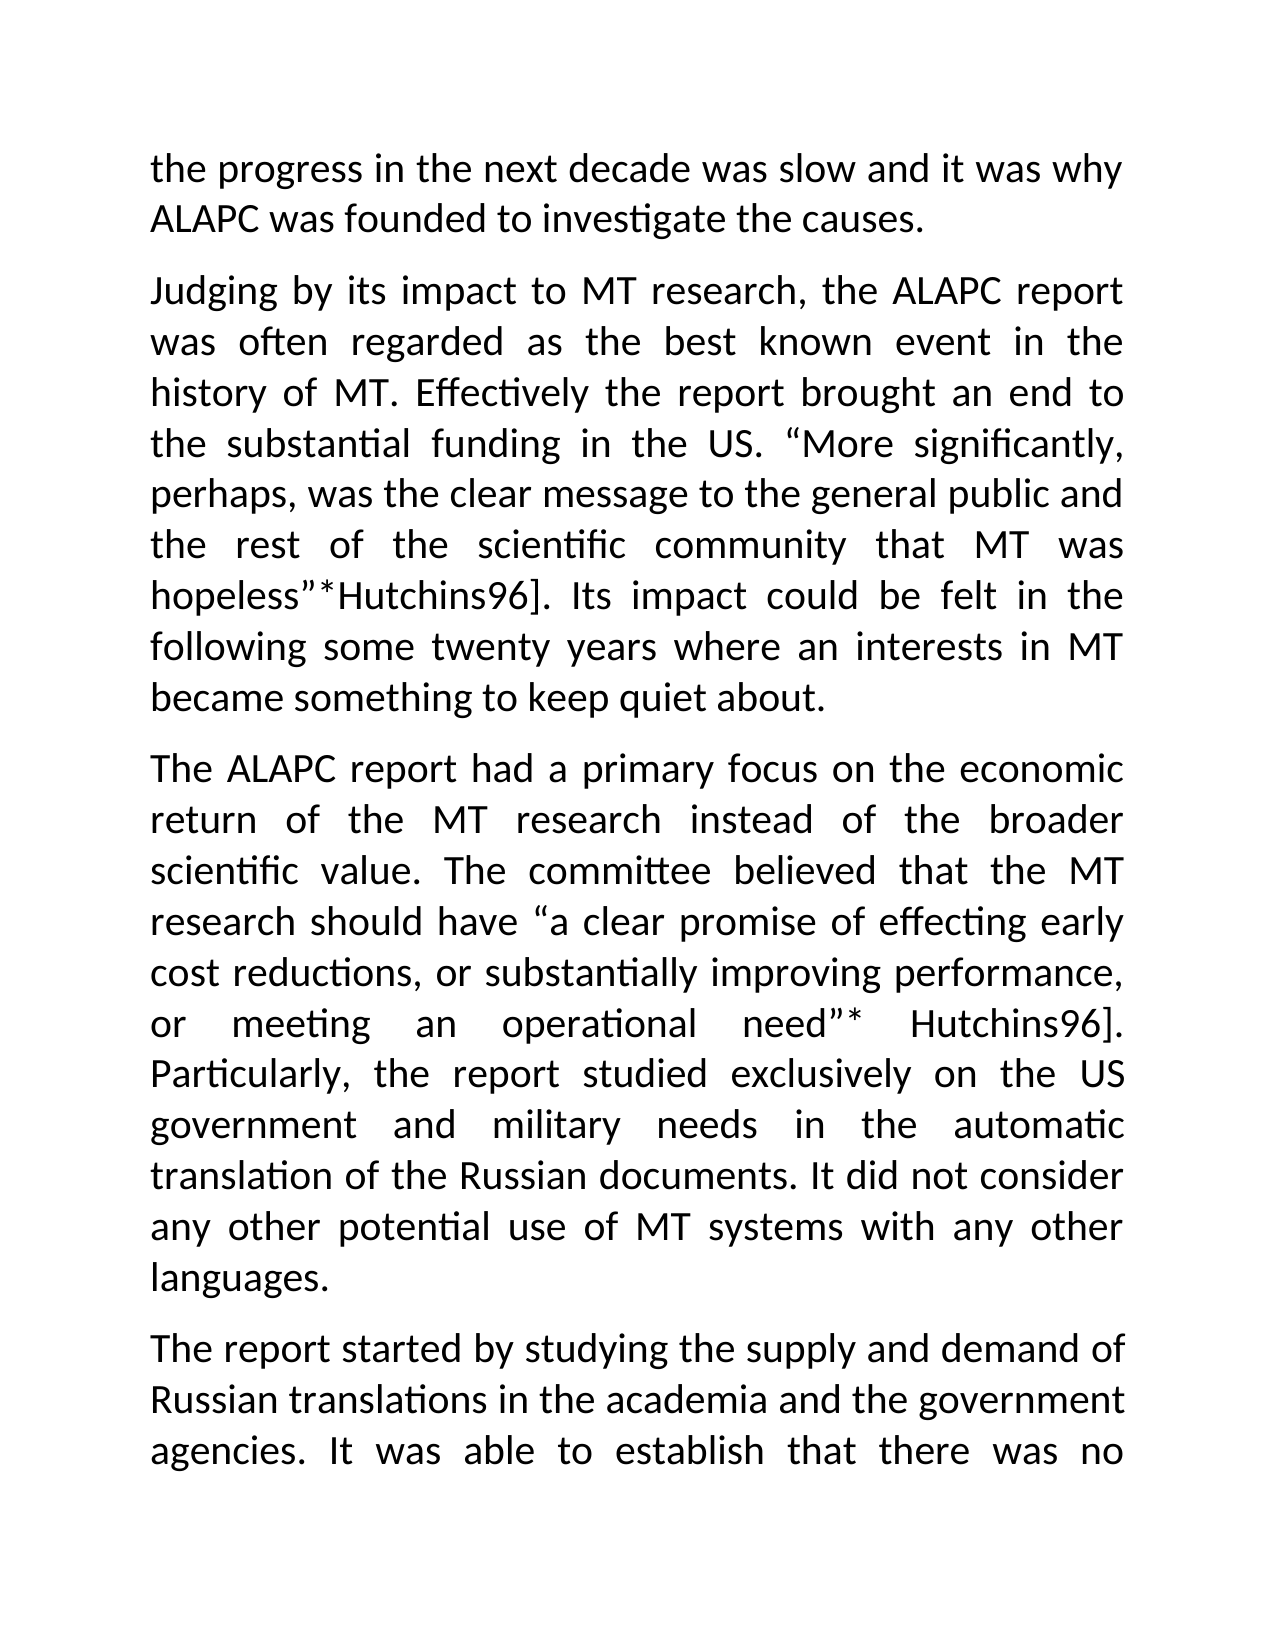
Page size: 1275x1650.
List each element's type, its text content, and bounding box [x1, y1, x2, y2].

text The ALAPC report had a primary focus on the economic return of the MT research instead of the broader scientific value. The committee believed that the MT research should have “a clear promise of effecting early cost reductions, or substantially improving performance, or meeting an operational need”* Hutchins96]. Particularly, the report studied exclusively on the US government and military needs in the automatic translation of the Russian documents. It did not consider any other potential use of MT systems with any other languages. [150, 742, 1125, 1302]
text Judging by its impact to MT research, the ALAPC report was often regarded as the best known event in the history of MT. Effectively the report brought an end to the substantial funding in the US. “More significantly, perhaps, was the clear message to the general public and the rest of the scientific community that MT was hopeless”*Hutchins96]. Its impact could be felt in the following some twenty years where an interests in MT became something to keep quiet about. [150, 264, 1125, 722]
text The report started by studying the supply and demand of Russian translations in the academia and the government agencies. It was able to establish that there was no [150, 1322, 1125, 1475]
text the progress in the next decade was slow and it was why ALAPC was founded to investigate the causes. [150, 142, 1124, 243]
